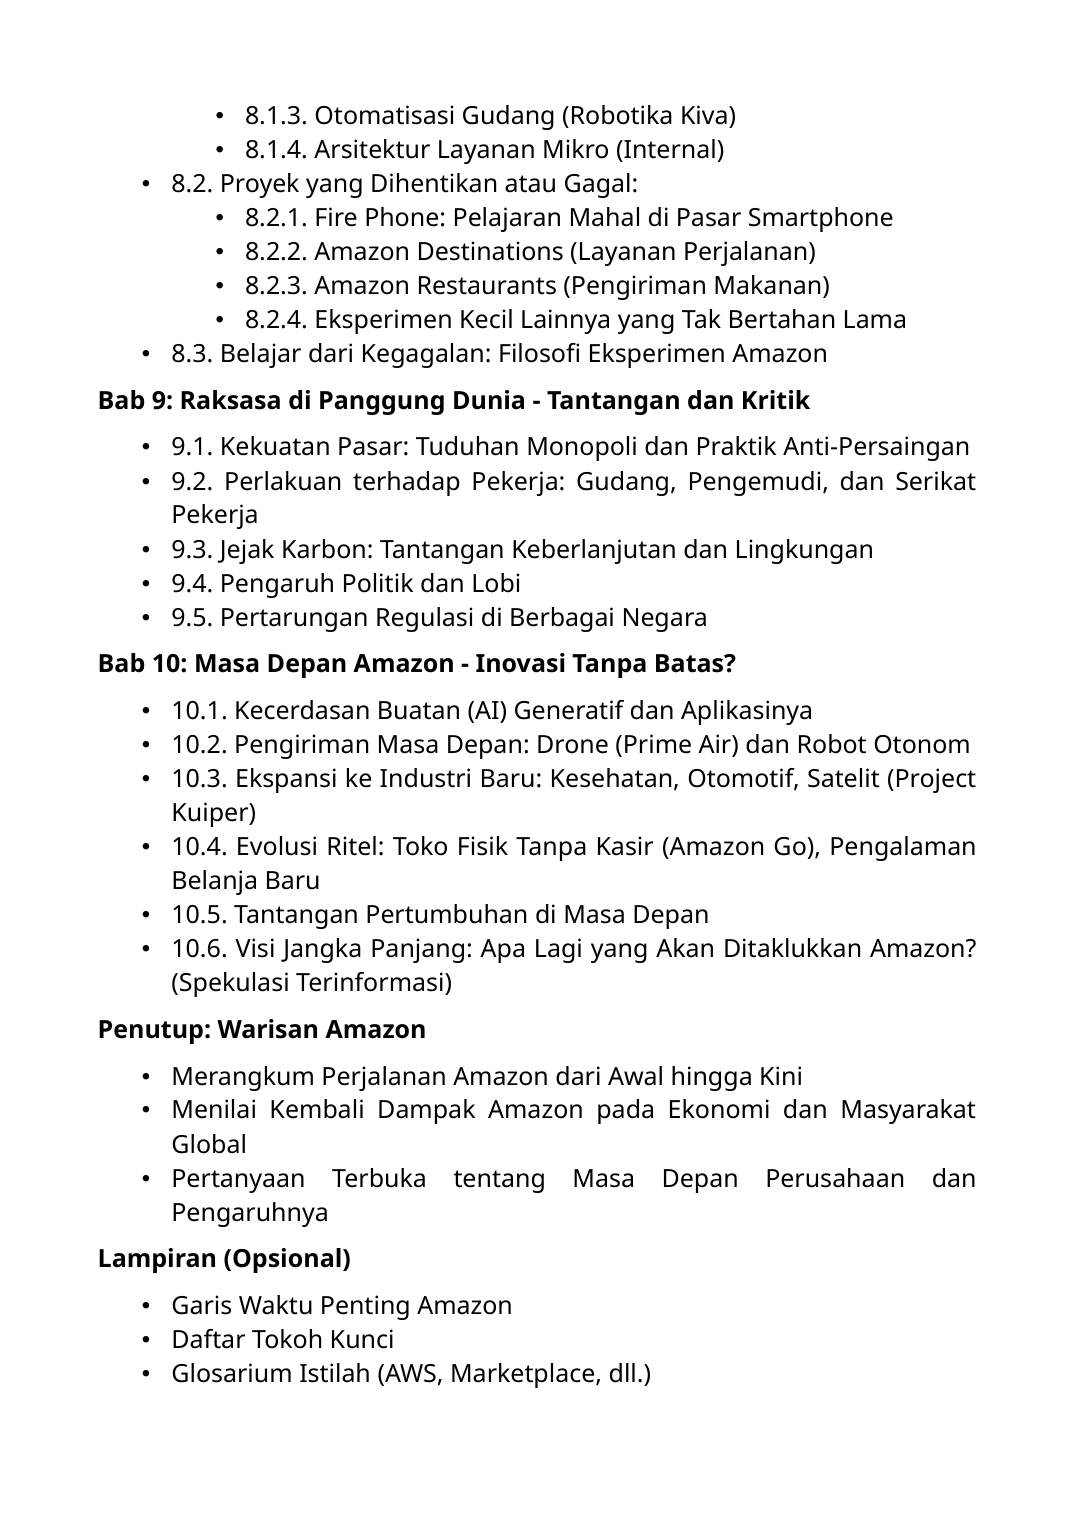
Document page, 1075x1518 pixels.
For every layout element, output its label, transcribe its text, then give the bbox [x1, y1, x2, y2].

list 9.4. Pengaruh Politik dan Lobi [142, 565, 977, 599]
text Bab 9: Raksasa di Panggung Dunia - Tantangan dan Kritik [97, 382, 977, 417]
list 9.3. Jejak Karbon: Tantangan Keberlanjutan dan Lingkungan [142, 531, 977, 565]
list Merangkum Perjalanan Amazon dari Awal hingga Kini [142, 1058, 977, 1092]
list 10.4. Evolusi Ritel: Toko Fisik Tanpa Kasir (Amazon Go), Pengalaman Belanja Baru [142, 829, 977, 897]
list Glosarium Istilah (AWS, Marketplace, dll.) [142, 1356, 977, 1390]
list 10.2. Pengiriman Masa Depan: Drone (Prime Air) dan Robot Otonom [142, 727, 977, 761]
list Daftar Tokoh Kunci [142, 1322, 977, 1356]
list Pertanyaan Terbuka tentang Masa Depan Perusahaan dan Pengaruhnya [142, 1160, 977, 1228]
list 8.2.1. Fire Phone: Pelajaran Mahal di Pasar Smartphone [215, 200, 977, 234]
list 10.5. Tantangan Pertumbuhan di Masa Depan [142, 897, 977, 931]
list 8.2.3. Amazon Restaurants (Pengiriman Makanan) [215, 268, 977, 302]
list Garis Waktu Penting Amazon [142, 1287, 977, 1322]
list 10.3. Ekspansi ke Industri Baru: Kesehatan, Otomotif, Satelit (Project Kuiper) [142, 761, 977, 829]
list 10.6. Visi Jangka Panjang: Apa Lagi yang Akan Ditaklukkan Amazon? (Spekulasi Terinformasi) [142, 931, 977, 999]
text Penutup: Warisan Amazon [97, 1012, 977, 1046]
text Bab 10: Masa Depan Amazon - Inovasi Tanpa Batas? [97, 646, 977, 680]
list 9.1. Kekuatan Pasar: Tuduhan Monopoli dan Praktik Anti-Persaingan [142, 429, 977, 463]
list 10.1. Kecerdasan Buatan (AI) Generatif dan Aplikasinya [142, 692, 977, 727]
list 9.5. Pertarungan Regulasi di Berbagai Negara [142, 599, 977, 633]
text Lampiran (Opsional) [97, 1241, 977, 1275]
list 8.2.2. Amazon Destinations (Layanan Perjalanan) [215, 234, 977, 268]
list 8.2. Proyek yang Dihentikan atau Gagal: [142, 166, 977, 200]
list 8.1.3. Otomatisasi Gudang (Robotika Kiva) [215, 97, 977, 132]
list Menilai Kembali Dampak Amazon pada Ekonomi dan Masyarakat Global [142, 1092, 977, 1160]
list 8.1.4. Arsitektur Layanan Mikro (Internal) [215, 132, 977, 166]
list 9.2. Perlakuan terhadap Pekerja: Gudang, Pengemudi, dan Serikat Pekerja [142, 463, 977, 531]
list 8.3. Belajar dari Kegagalan: Filosofi Eksperimen Amazon [142, 336, 977, 370]
list 8.2.4. Eksperimen Kecil Lainnya yang Tak Bertahan Lama [215, 302, 977, 336]
